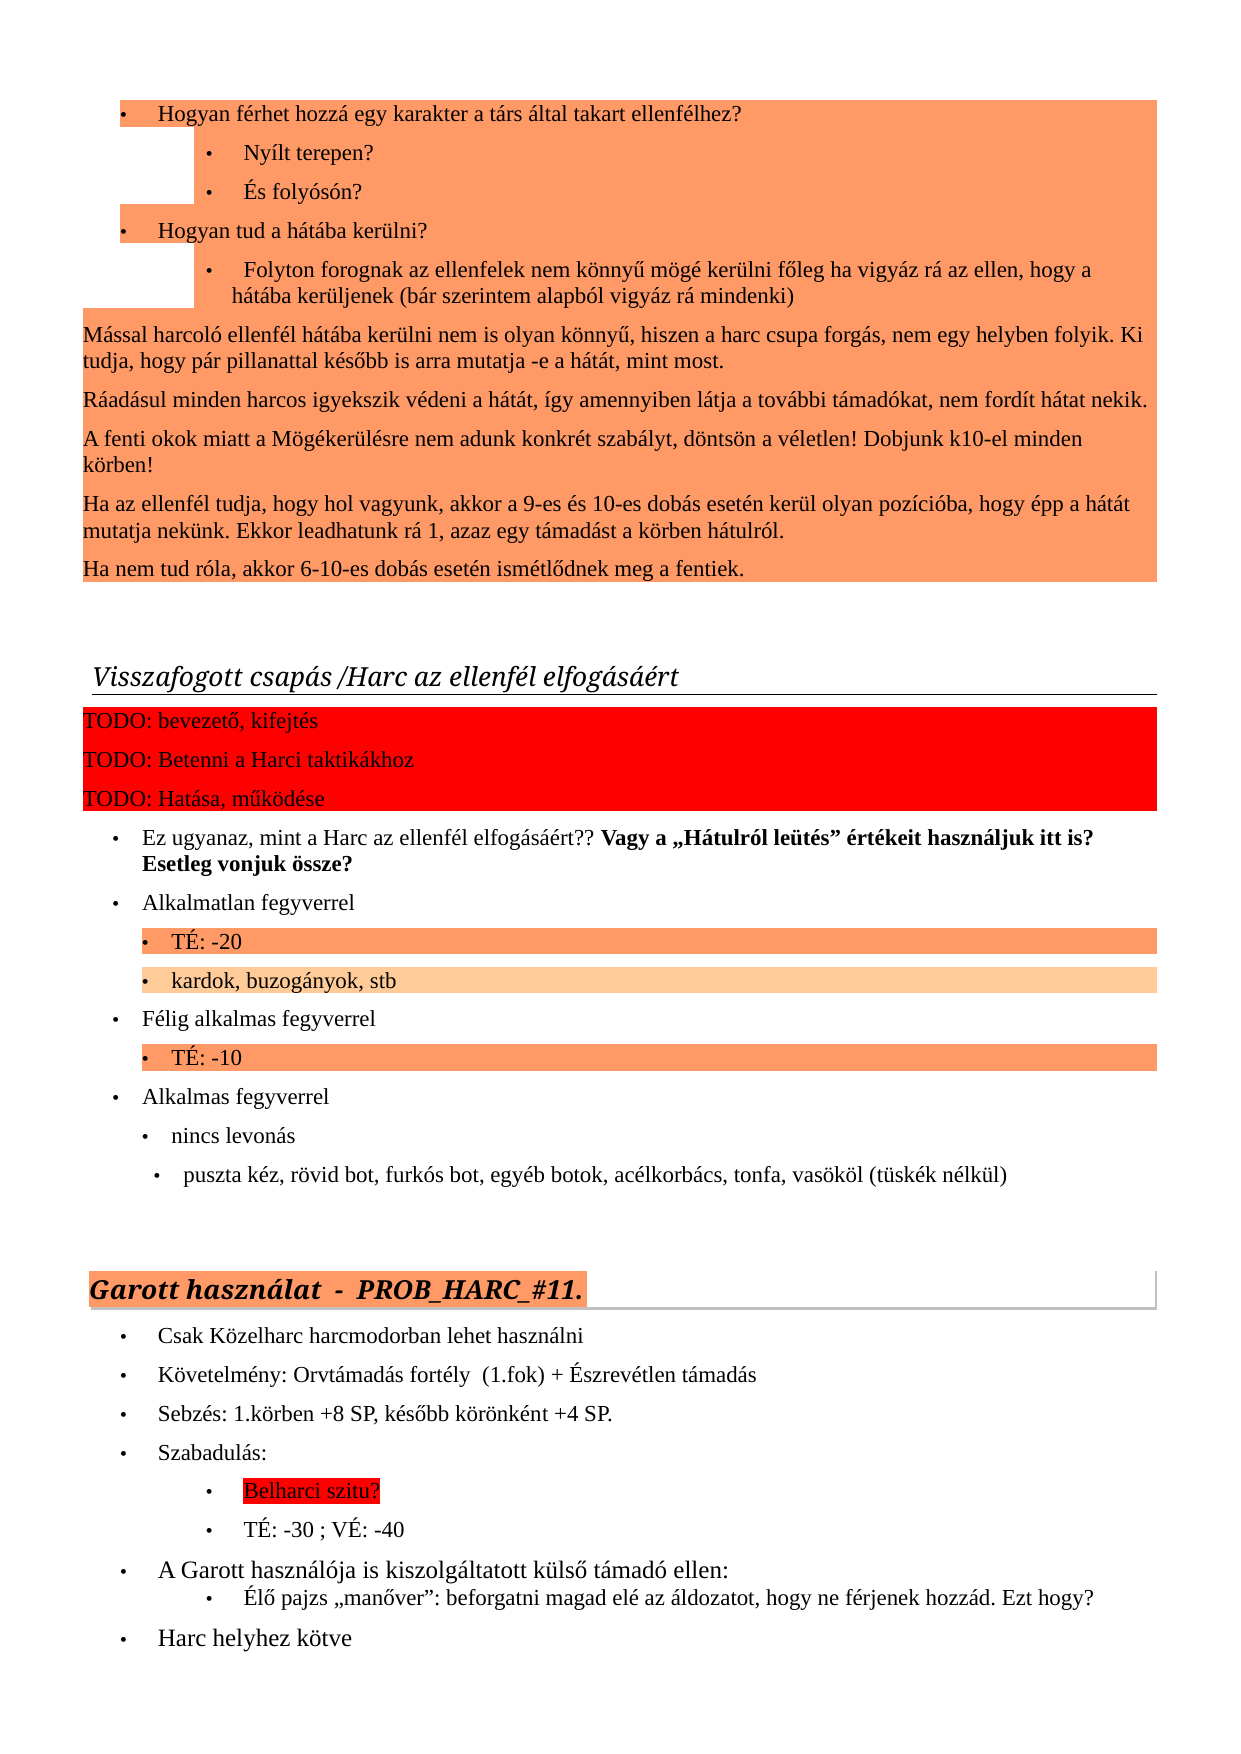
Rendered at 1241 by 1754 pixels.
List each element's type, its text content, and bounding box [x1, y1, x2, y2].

list Nyílt terepen? [194, 139, 1157, 166]
list TÉ: -10 [142, 1044, 1157, 1071]
text Ha nem tud róla, akkor 6-10-es dobás esetén ismétlődnek meg a fentiek. [83, 556, 1157, 582]
list Szabadulás: [120, 1439, 1157, 1465]
list Hogyan férhet hozzá egy karakter a társ által takart ellenfélhez? [120, 100, 1157, 127]
text Mással harcoló ellenfél hátába kerülni nem is olyan könnyű, hiszen a harc csupa forgás, nem egy helyben folyik. Ki tudja, hogy pár pillanattal később is arra mutatja -e a hátát, mint most. [83, 321, 1157, 374]
text A fenti okok miatt a Mögékerülésre nem adunk konkrét szabályt, döntsön a véletlen! Dobjunk k10-el minden körben! [83, 425, 1157, 478]
subtitle Garott használat - PROB_HARC_#11. [89, 1271, 1154, 1307]
list TÉ: -20 [142, 928, 1157, 954]
text TODO: bevezető, kifejtés [83, 707, 1157, 733]
list Sebzés: 1.körben +8 SP, később körönként +4 SP. [120, 1400, 1157, 1426]
text TODO: Betenni a Harci taktikákhoz [83, 746, 1157, 772]
list nincs levonás [142, 1122, 1157, 1148]
text TODO: Hatása, működése [83, 785, 1157, 811]
list Félig alkalmas fegyverrel [112, 1006, 1157, 1032]
list Harc helyhez kötve [120, 1623, 1157, 1652]
list puszta kéz, rövid bot, furkós bot, egyéb botok, acélkorbács, tonfa, vasököl (tüskék nélkül) [142, 1161, 1157, 1187]
list Folyton forognak az ellenfelek nem könnyű mögé kerülni főleg ha vigyáz rá az ellen, hogy a hátába kerüljenek (bár szerintem alapból vigyáz rá mindenki) [194, 256, 1157, 308]
list TÉ: -30 ; VÉ: -40 [194, 1516, 1157, 1543]
text Ráadásul minden harcos igyekszik védeni a hátát, így amennyiben látja a további támadókat, nem fordít hátat nekik. [83, 386, 1157, 413]
list Hogyan tud a hátába kerülni? [120, 217, 1157, 243]
list A Garott használója is kiszolgáltatott külső támadó ellen: [120, 1555, 1157, 1584]
list kardok, buzogányok, stb [142, 967, 1157, 993]
list Ez ugyanaz, mint a Harc az ellenfél elfogásáért?? Vagy a „Hátulról leütés” értékeit használjuk itt is? Esetleg vonjuk össze? [112, 824, 1157, 876]
list Alkalmatlan fegyverrel [112, 889, 1157, 915]
list Belharci szitu? [194, 1478, 1157, 1504]
text Ha az ellenfél tudja, hogy hol vagyunk, akkor a 9-es és 10-es dobás esetén kerül olyan pozícióba, hogy épp a hátát mutatja nekünk. Ekkor leadhatunk rá 1, azaz egy támadást a körben hátulról. [83, 490, 1157, 543]
subtitle Visszafogott csapás /Harc az ellenfél elfogásáért [92, 658, 1157, 694]
list Élő pajzs „manőver”: beforgatni magad elé az áldozatot, hogy ne férjenek hozzád. Ezt hogy? [194, 1584, 1157, 1610]
list És folyósón? [194, 178, 1157, 204]
list Követelmény: Orvtámadás fortély (1.fok) + Észrevétlen támadás [120, 1361, 1157, 1387]
list Alkalmas fegyverrel [112, 1083, 1157, 1109]
list Csak Közelharc harcmodorban lehet használni [120, 1322, 1157, 1348]
